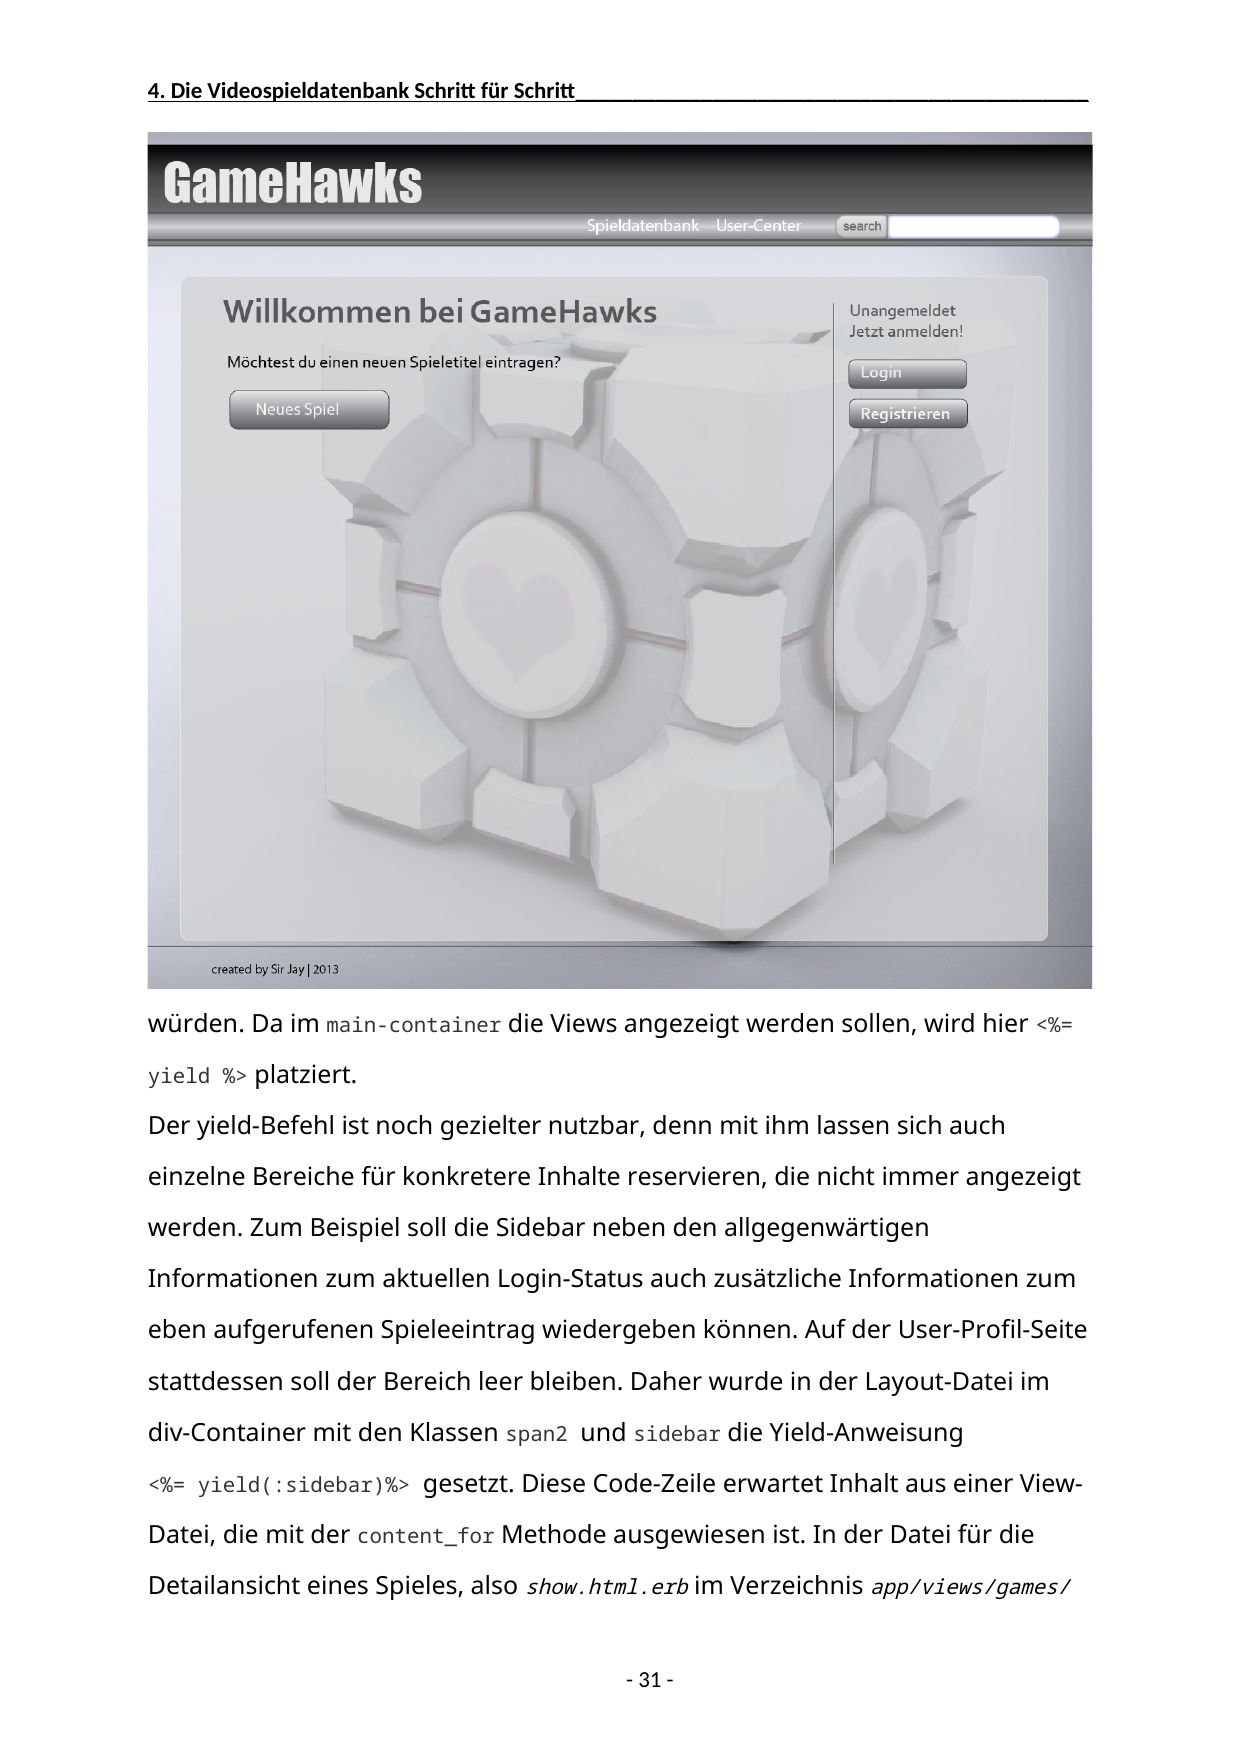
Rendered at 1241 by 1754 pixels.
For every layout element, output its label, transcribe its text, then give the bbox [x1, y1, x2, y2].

text Der yield-Befehl ist noch gezielter nutzbar, denn mit ihm lassen sich auch einzelne Bereiche für konkretere Inhalte reservieren, die nicht immer angezeigt werden. Zum Beispiel soll die Sidebar neben den allgegenwärtigen Informationen zum aktuellen Login-Status auch zusätzliche Informationen zum eben aufgerufenen Spieleeintrag wiedergeben können. Auf der User-Profil-Seite stattdessen soll der Bereich leer bleiben. Daher wurde in der Layout-Datei im div-Container mit den Klassen span2 und sidebar die Yield-Anweisung [148, 1108, 1093, 1448]
text <%= yield(:sidebar)%> gesetzt. Diese Code-Zeile erwartet Inhalt aus einer View-Datei, die mit der content_for Methode ausgewiesen ist. In der Datei für die Detailansicht eines Spieles, also show.html.erb im Verzeichnis app/views/games/ [148, 1465, 1093, 1601]
picture [147, 132, 1093, 989]
text würden. Da im main-container die Views angezeigt werden sollen, wird hier <%= yield %> platziert. [148, 989, 1093, 1091]
